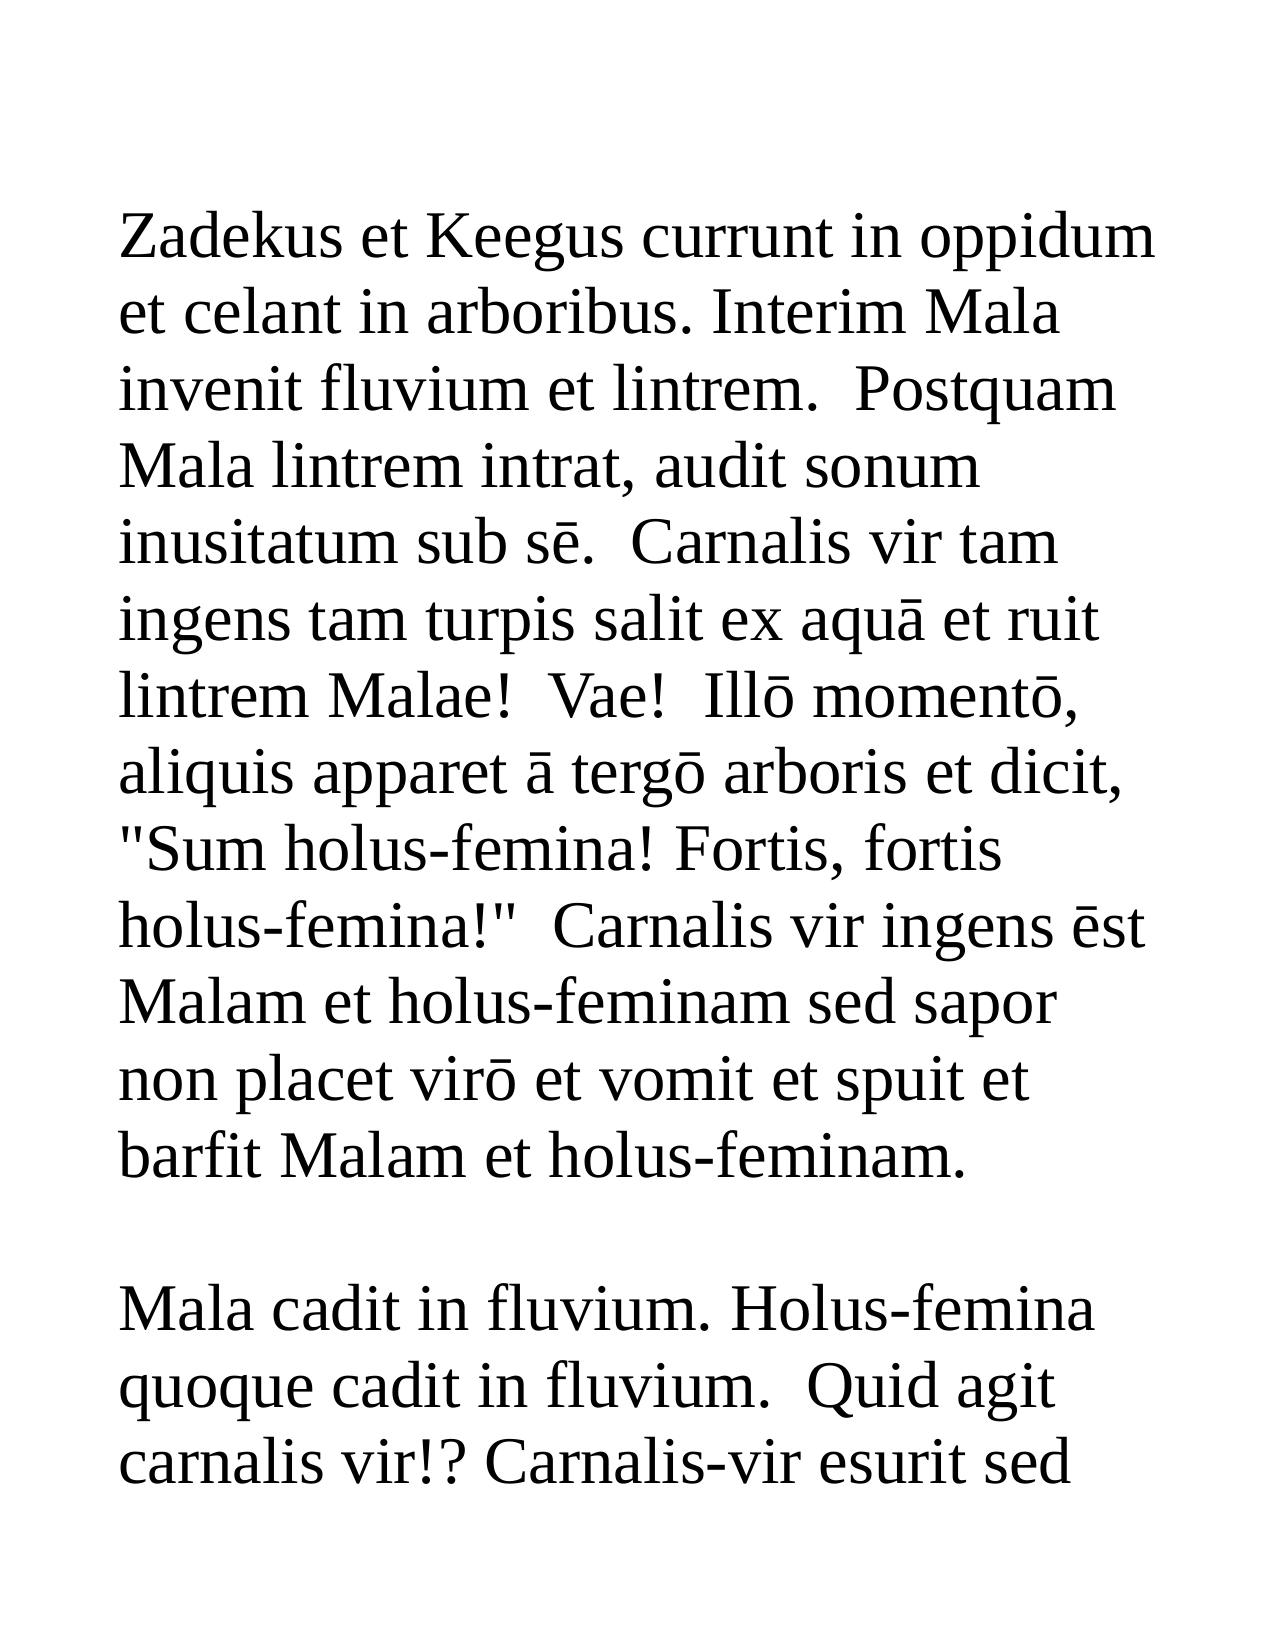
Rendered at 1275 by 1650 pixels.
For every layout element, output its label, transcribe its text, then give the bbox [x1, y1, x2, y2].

text Zadekus et Keegus currunt in oppidum et celant in arboribus. Interim Mala invenit fluvium et lintrem. Postquam Mala lintrem intrat, audit sonum inusitatum sub sē. Carnalis vir tam ingens tam turpis salit ex aquā et ruit lintrem Malae! Vae! Illō momentō, aliquis apparet ā tergō arboris et dicit, "Sum holus-femina! Fortis, fortis holus-femina!" Carnalis vir ingens ēst Malam et holus-feminam sed sapor non placet virō et vomit et spuit et barfit Malam et holus-feminam. [118, 195, 1157, 1191]
text Mala cadit in fluvium. Holus-femina quoque cadit in fluvium. Quid agit carnalis vir!? Carnalis-vir esurit sed [118, 1268, 1157, 1498]
